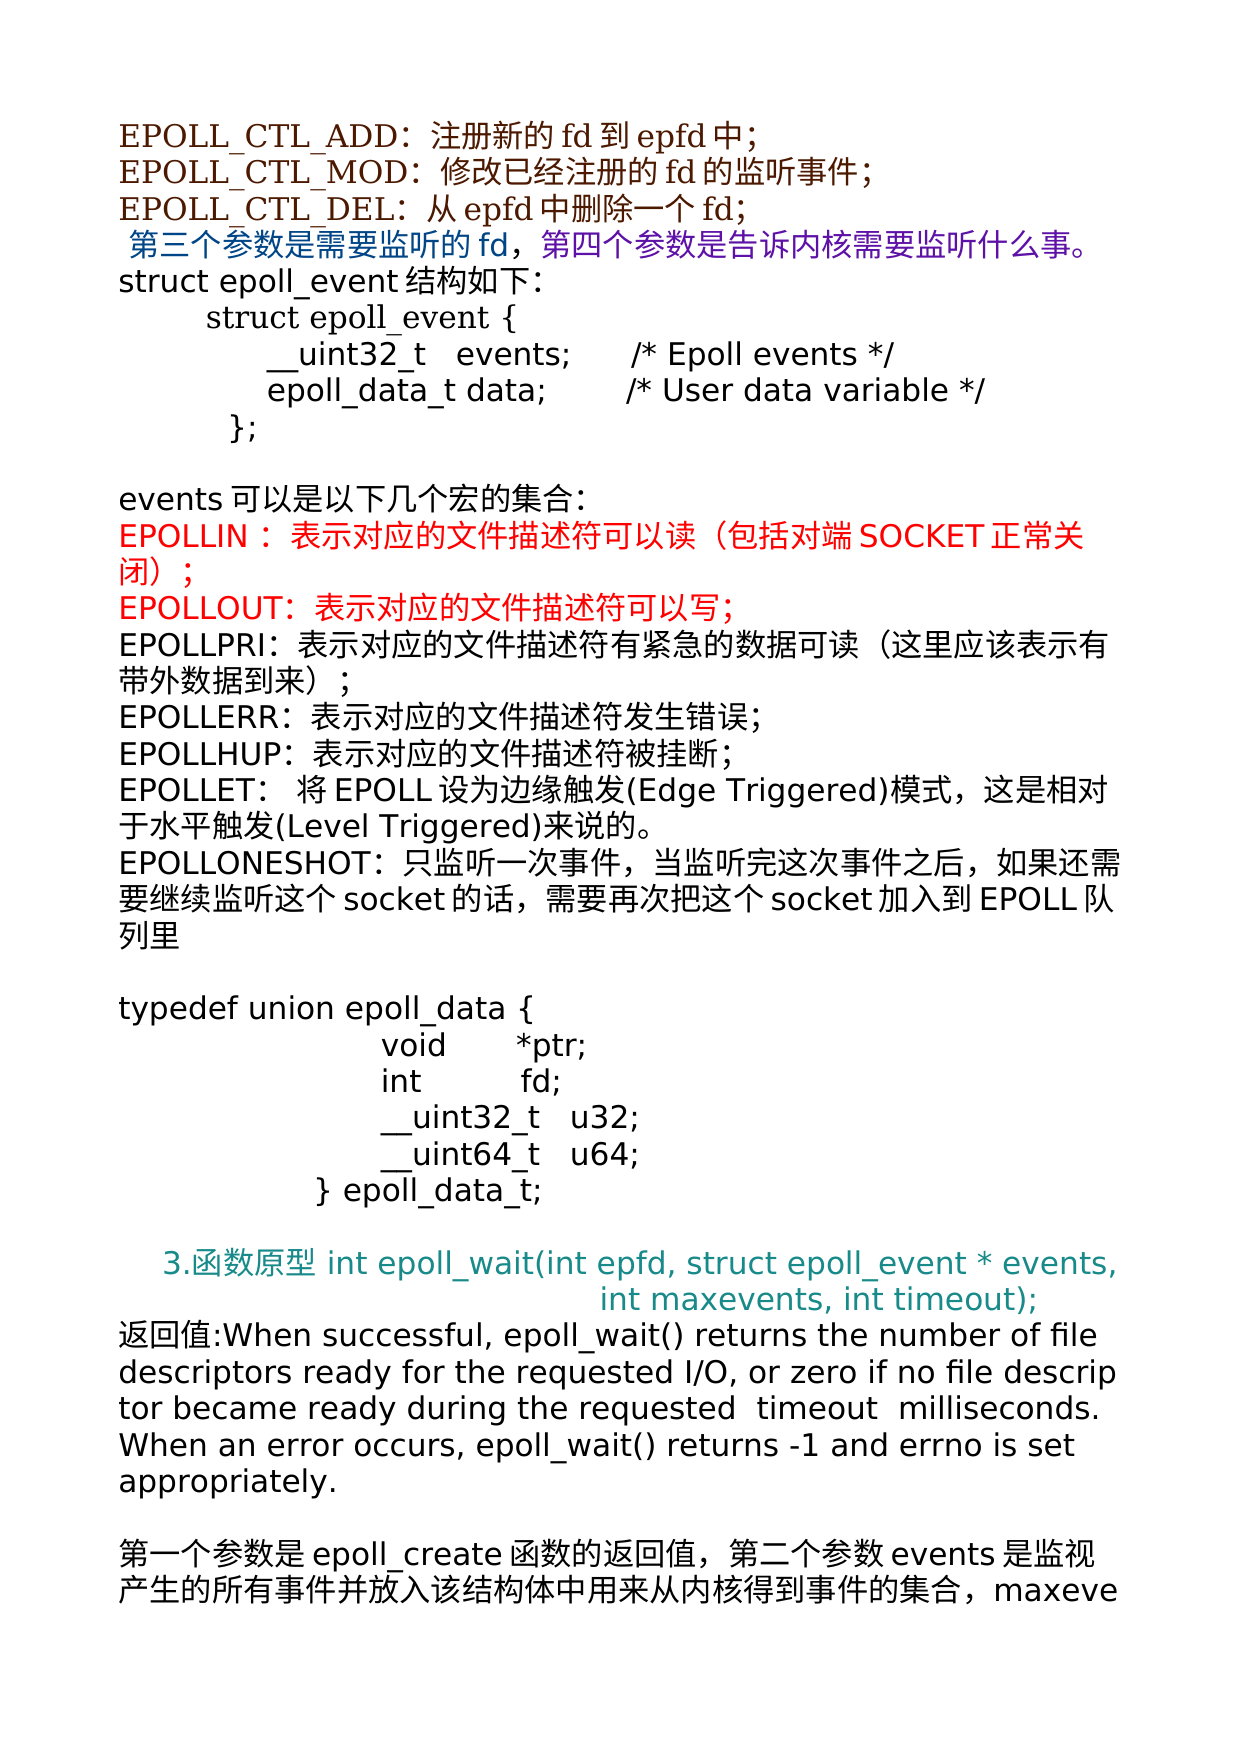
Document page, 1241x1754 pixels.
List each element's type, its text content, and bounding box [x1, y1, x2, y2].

text 第一个参数是epoll_create函数的返回值，第二个参数events是监视产生的所有事件并放入该结构体中用来从内核得到事件的集合，maxeve [118, 1536, 1122, 1609]
text } epoll_data_t; 3.函数原型 int epoll_wait(int epfd, struct epoll_event * events, int maxevents, int timeout); [118, 1172, 1122, 1318]
text EPOLL_CTL_ADD：注册新的fd到epfd中； EPOLL_CTL_MOD：修改已经注册的fd的监听事件； EPOLL_CTL_DEL：从epfd中删除一个fd； [118, 118, 1122, 227]
text When an error occurs, epoll_wait() returns -1 and errno is set [118, 1427, 1122, 1463]
text __uint64_t u64; [118, 1136, 1122, 1172]
text __uint32_t u32; [118, 1100, 1122, 1136]
text epoll_data_t data; /* User data variable */ [118, 373, 1122, 409]
text int fd; [118, 1063, 1122, 1100]
text 返回值:When successful, epoll_wait() returns the number of file descriptors ready for the requested I/O, or zero if no file descriptor became ready during the requested timeout milliseconds. [118, 1318, 1122, 1427]
text 第三个参数是需要监听的fd，第四个参数是告诉内核需要监听什么事。 [118, 227, 1122, 263]
text void *ptr; [118, 1027, 1122, 1063]
text appropriately. [118, 1463, 1122, 1499]
text __uint32_t events; /* Epoll events */ [118, 336, 1122, 373]
text events可以是以下几个宏的集合： EPOLLIN ：表示对应的文件描述符可以读（包括对端SOCKET正常关闭）； EPOLLOUT：表示对应的文件描述符可以写； EPOLLPRI：表示对应的文件描述符有紧急的数据可读（这里应该表示有带外数据到来）； EPOLLERR：表示对应的文件描述符发生错误； EPOLLHUP：表示对应的文件描述符被挂断； EPOLLET： 将EPOLL设为边缘触发(Edge Triggered)模式，这是相对于水平触发(Level Triggered)来说的。 EPOLLONESHOT：只监听一次事件，当监听完这次事件之后，如果还需要继续监听这个socket的话，需要再次把这个socket加入到EPOLL队列里 typedef union epoll_data { [118, 445, 1122, 1027]
text struct epoll_event结构如下： [118, 263, 1122, 300]
text struct epoll_event { [118, 300, 1122, 336]
text }; [118, 409, 1122, 445]
